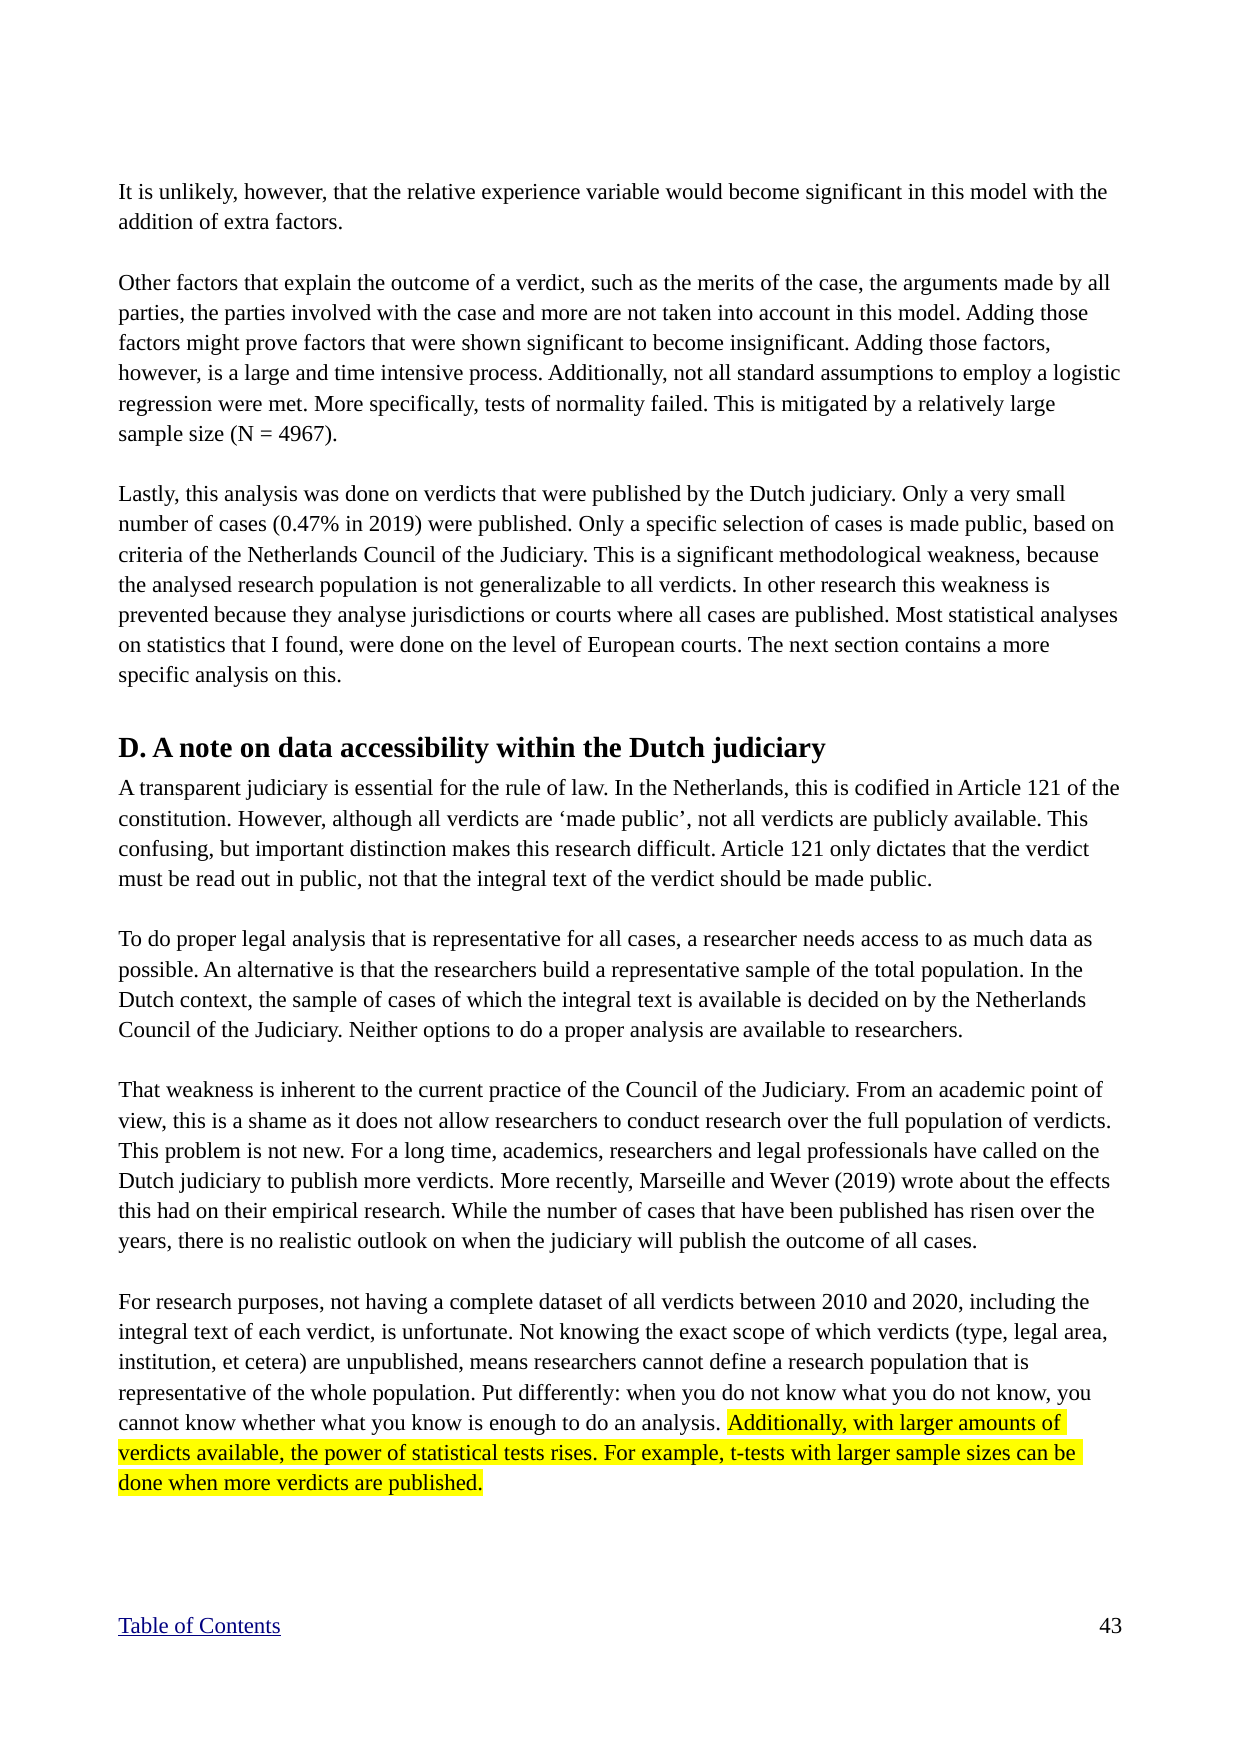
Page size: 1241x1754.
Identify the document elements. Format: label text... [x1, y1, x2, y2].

text For research purposes, not having a complete dataset of all verdicts between 2010 and 2020, including the integral text of each verdict, is unfortunate. Not knowing the exact scope of which verdicts (type, legal area, institution, et cetera) are unpublished, means researchers cannot define a research population that is representative of the whole population. Put differently: when you do not know what you do not know, you cannot know whether what you know is enough to do an analysis. Additionally, with larger amounts of verdicts available, the power of statistical tests rises. For example, t-tests with larger sample sizes can be done when more verdicts are published. [118, 1288, 1122, 1496]
text That weakness is inherent to the current practice of the Council of the Judiciary. From an academic point of view, this is a shame as it does not allow researchers to conduct research over the full population of verdicts. This problem is not new. For a long time, academics, researchers and legal professionals have called on the Dutch judiciary to publish more verdicts. More recently, Marseille and Wever (2019) wrote about the effects this had on their empirical research. While the number of cases that have been published has risen over the years, there is no realistic outlook on when the judiciary will publish the outcome of all cases. [118, 1076, 1122, 1254]
text To do proper legal analysis that is representative for all cases, a researcher needs access to as much data as possible. An alternative is that the researchers build a representative sample of the total population. In the Dutch context, the sample of cases of which the integral text is available is decided on by the Netherlands Council of the Judiciary. Neither options to do a proper analysis are available to researchers. [118, 925, 1122, 1042]
subtitle D. A note on data accessibility within the Dutch judiciary [118, 730, 1122, 763]
text Other factors that explain the outcome of a verdict, such as the merits of the case, the arguments made by all parties, the parties involved with the case and more are not taken into account in this model. Adding those factors might prove factors that were shown significant to become insignificant. Adding those factors, however, is a large and time intensive process. Additionally, not all standard assumptions to employ a logistic regression were met. More specifically, tests of normality failed. This is mitigated by a relatively large sample size (N = 4967). [118, 269, 1122, 446]
text Lastly, this analysis was done on verdicts that were published by the Dutch judiciary. Only a very small number of cases (0.47% in 2019) were published. Only a specific selection of cases is made public, based on criteria of the Netherlands Council of the Judiciary. This is a significant methodological weakness, because the analysed research population is not generalizable to all verdicts. In other research this weakness is prevented because they analyse jurisdictions or courts where all cases are published. Most statistical analyses on statistics that I found, were done on the level of European courts. The next section contains a more specific analysis on this. [118, 480, 1122, 688]
text It is unlikely, however, that the relative experience variable would become significant in this model with the addition of extra factors. [118, 178, 1122, 235]
text A transparent judiciary is essential for the rule of law. In the Netherlands, this is codified in Article 121 of the constitution. However, although all verdicts are ‘made public’, not all verdicts are publicly available. This confusing, but important distinction makes this research difficult. Article 121 only dictates that the verdict must be read out in public, not that the integral text of the verdict should be made public. [118, 774, 1122, 891]
